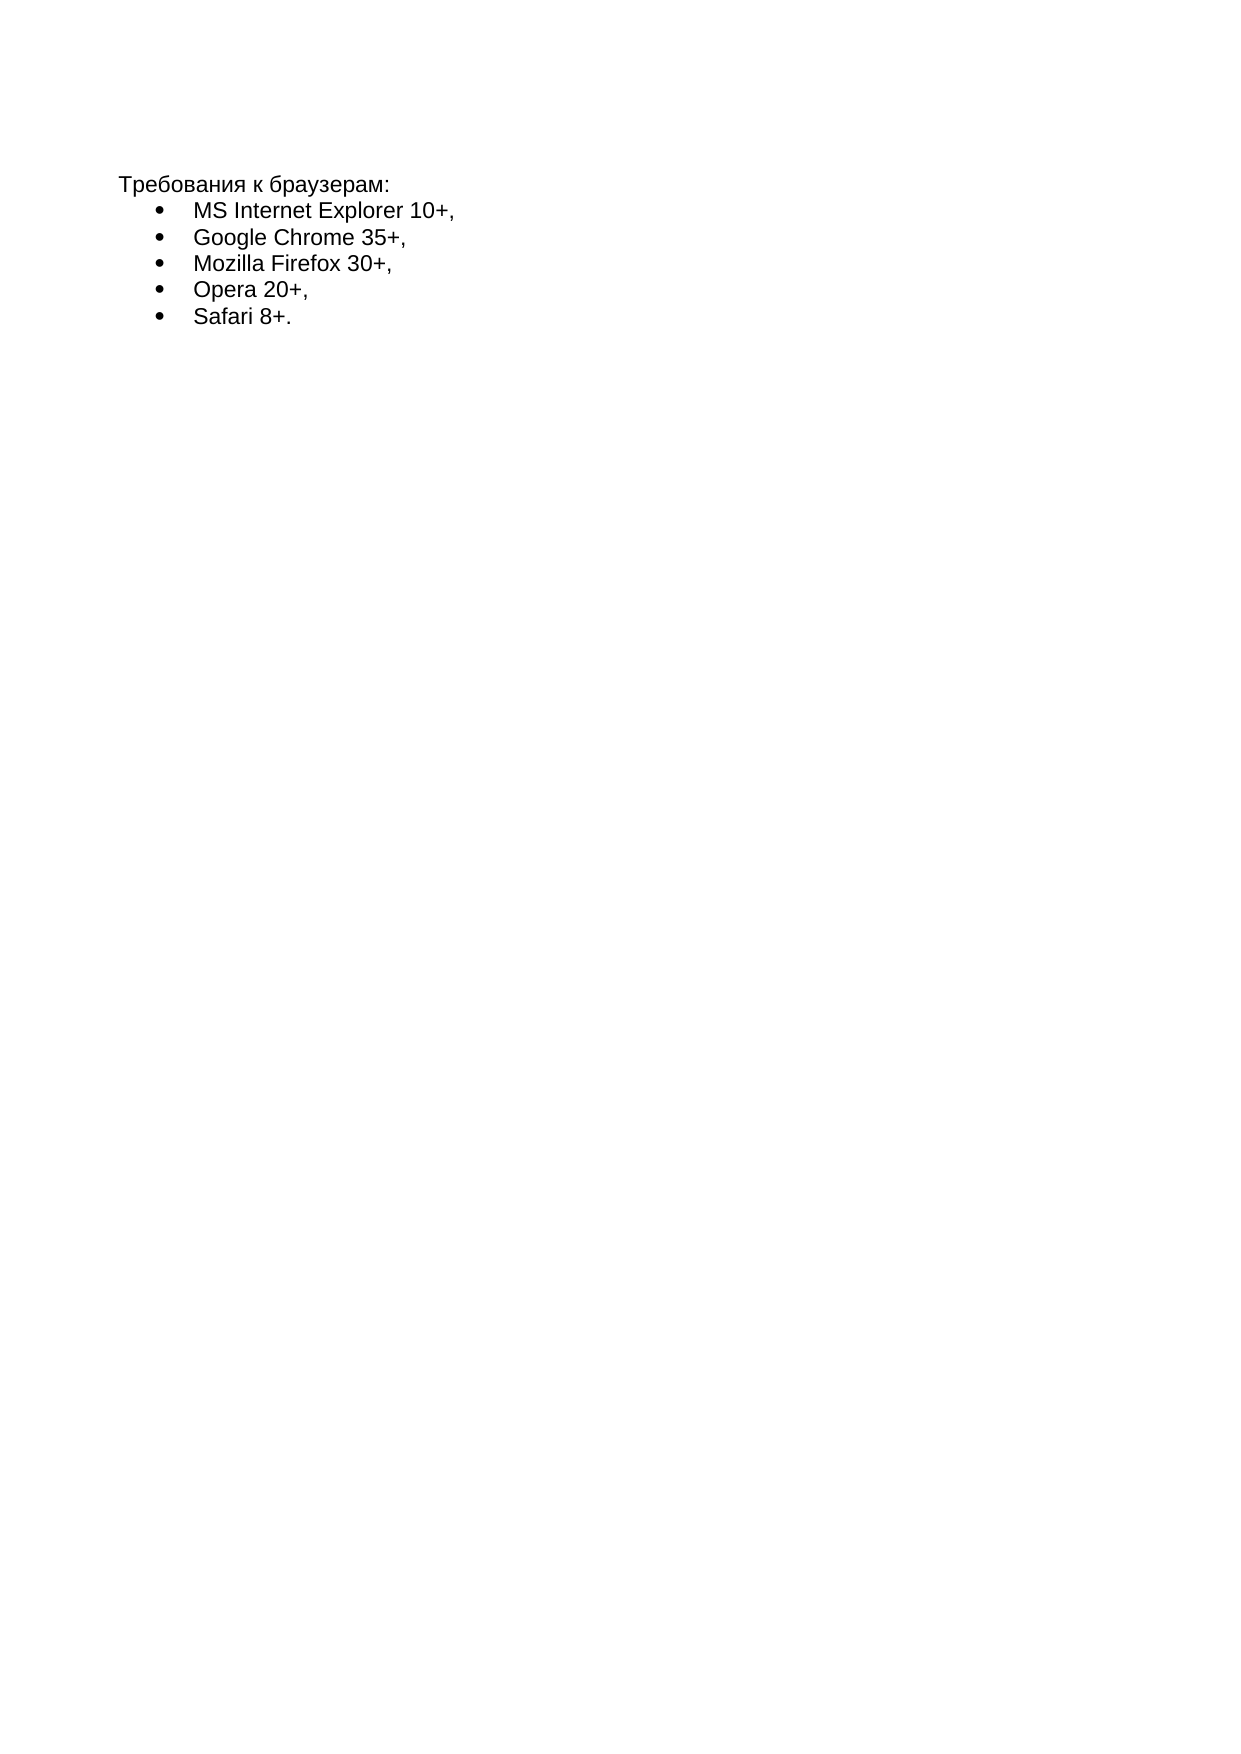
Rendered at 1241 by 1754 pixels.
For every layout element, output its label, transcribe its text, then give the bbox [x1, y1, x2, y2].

list Opera 20+, [156, 276, 1122, 303]
list MS Internet Explorer 10+, [156, 197, 1122, 223]
list Safari 8+. [156, 303, 1122, 329]
text Требования к браузерам: [118, 171, 1122, 197]
list Mozilla Firefox 30+, [156, 250, 1122, 276]
list Google Chrome 35+, [156, 223, 1122, 250]
